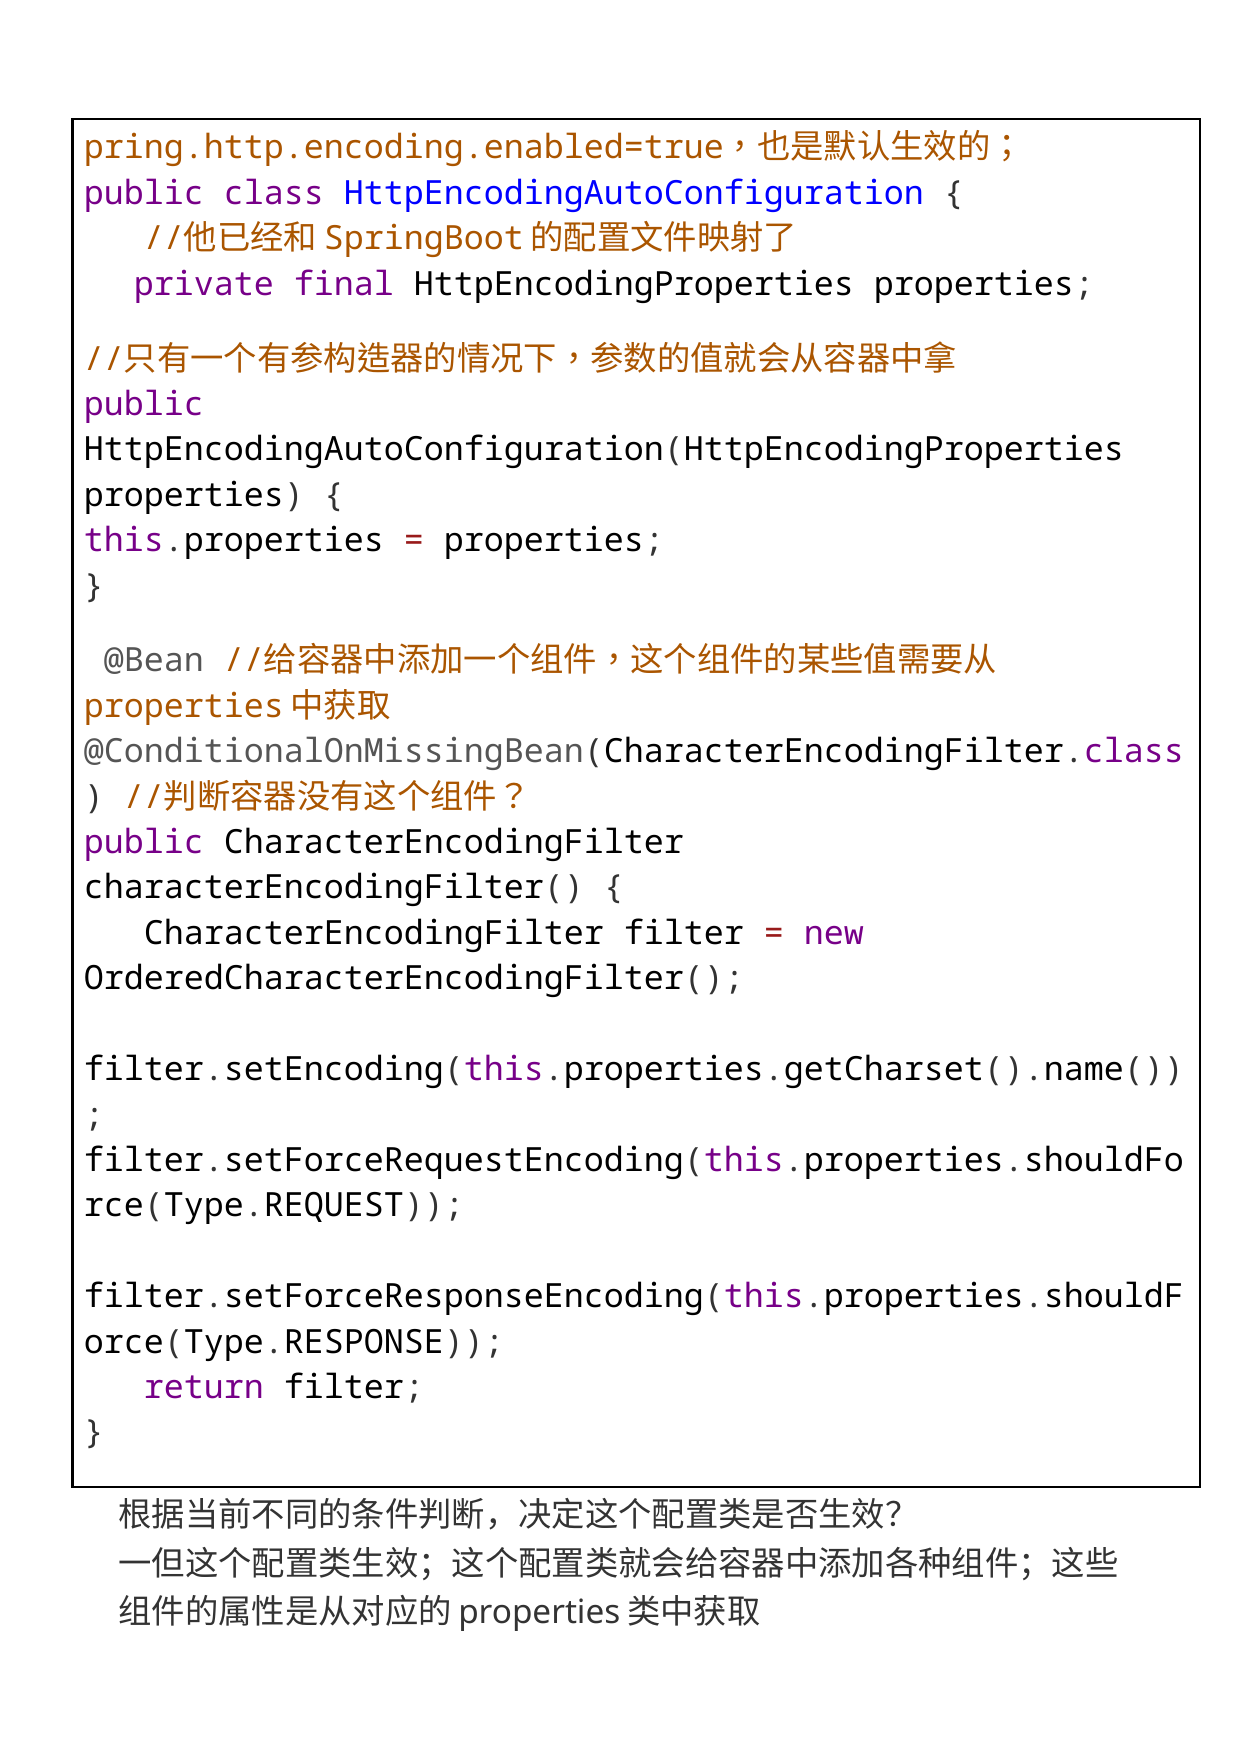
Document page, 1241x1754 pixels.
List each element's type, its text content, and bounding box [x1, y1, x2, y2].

text 根据当前不同的条件判断，决定这个配置类是否生效？ 一但这个配置类生效；这个配置类就会给容器中添加各种组件；这些组件的属性是从对应的properties类中获取 [118, 1488, 1122, 1633]
table_header pring.http.encoding.enabled=true，也是默认生效的； public class HttpEncodingAutoConfiguration { //他已经和SpringBoot的配置文件映射了 private final HttpEncodingProperties properties; //只有一个有参构造器的情况下，参数的值就会从容器中拿 public HttpEncodingAutoConfiguration(HttpEncodingProperties properties) { this.properties = properties; } @Bean //给容器中添加一个组件，这个组件的某些值需要从properties中获取 @ConditionalOnMissingBean(CharacterEncodingFilter.class) //判断容器没有这个组件？ public CharacterEncodingFilter characterEncodingFilter() { CharacterEncodingFilter filter = new OrderedCharacterEncodingFilter(); filter.setEncoding(this.properties.getCharset().name()); filter.setForceRequestEncoding(this.properties.shouldForce(Type.REQUEST)); filter.setForceResponseEncoding(this.properties.shouldForce(Type.RESPONSE)); return filter; } [74, 120, 1199, 1486]
